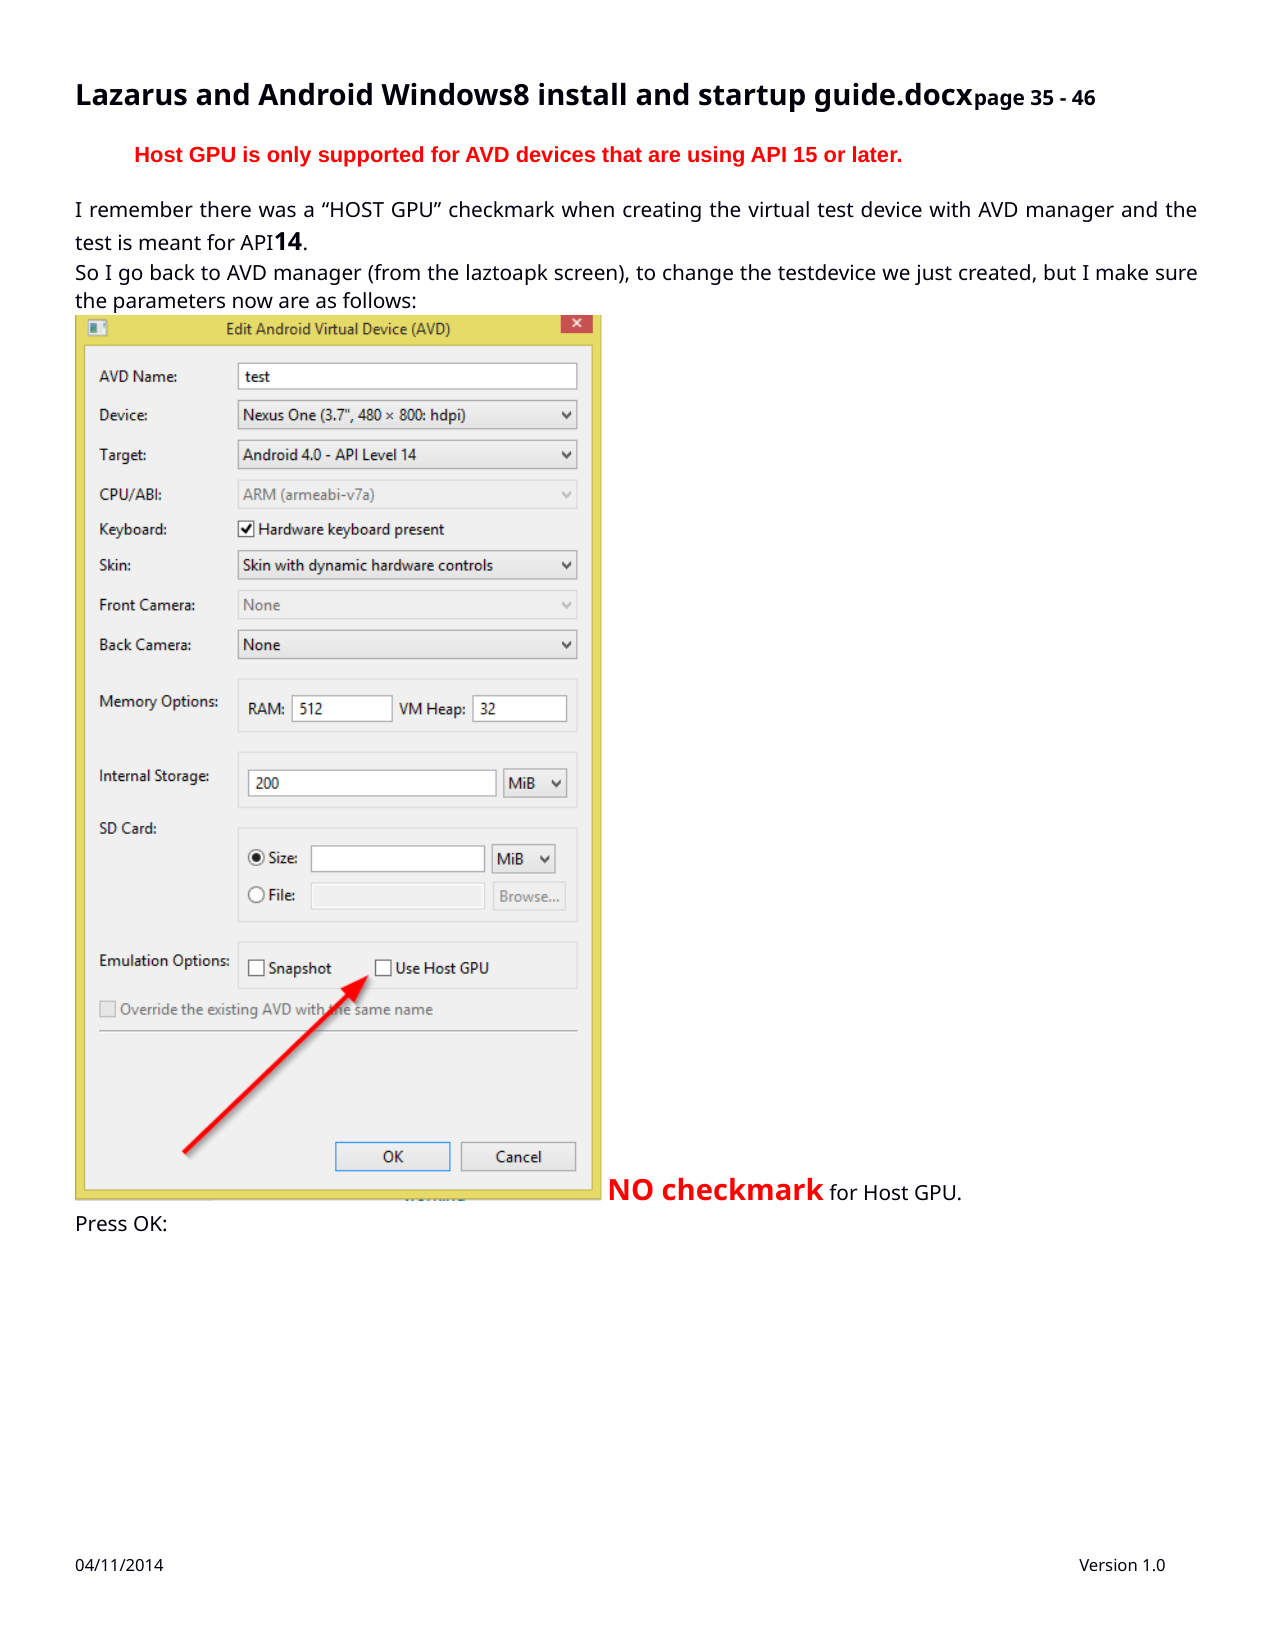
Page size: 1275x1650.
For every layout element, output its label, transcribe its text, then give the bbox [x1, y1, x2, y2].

text I remember there was a “HOST GPU” checkmark when creating the virtual test device with AVD manager and the test is meant for API14. [75, 196, 1200, 258]
text Host GPU is only supported for AVD devices that are using API 15 or later. [134, 142, 1200, 167]
text NO checkmark for Host GPU. [75, 315, 1200, 1209]
text Press OK: [75, 1209, 1200, 1237]
text So I go back to AVD manager (from the laztoapk screen), to change the testdevice we just created, but I make sure the parameters now are as follows: [75, 258, 1200, 315]
picture [75, 315, 602, 1201]
